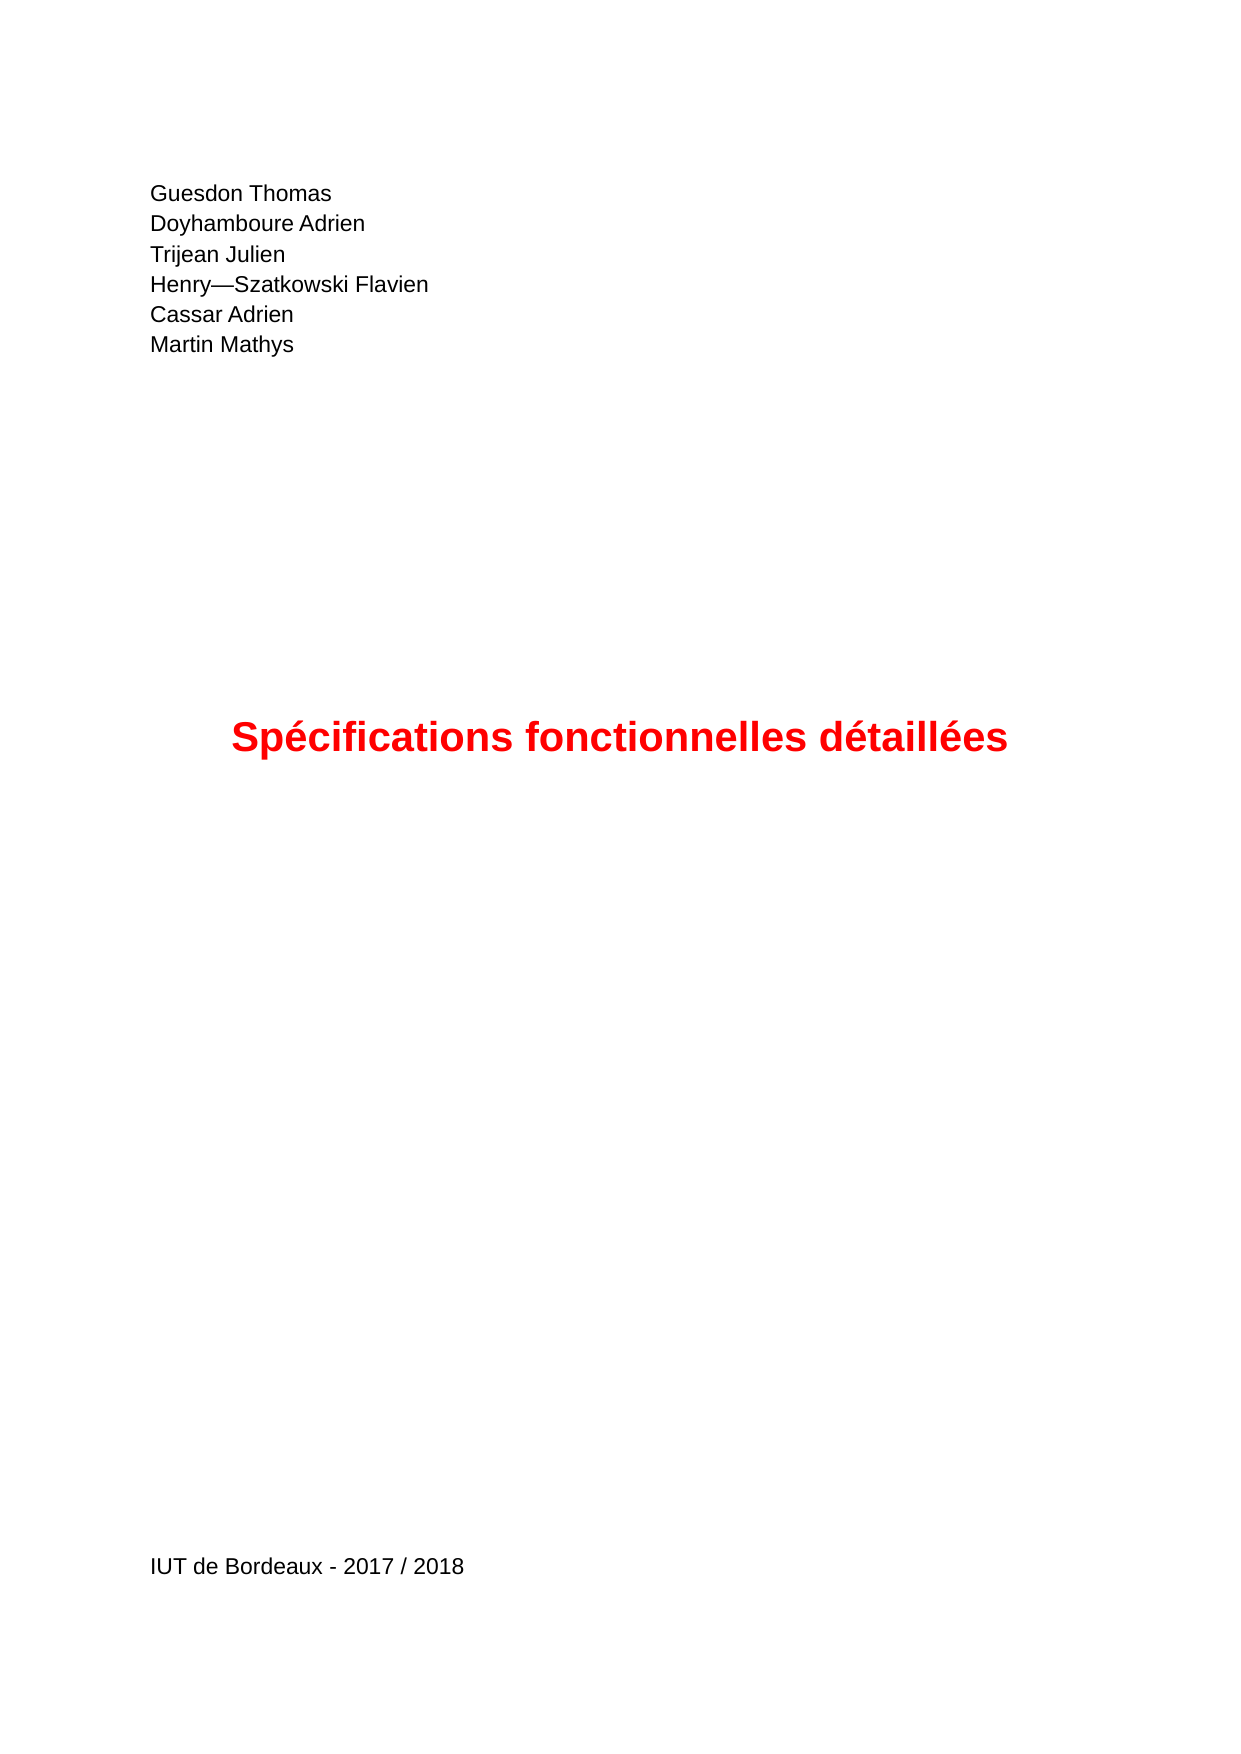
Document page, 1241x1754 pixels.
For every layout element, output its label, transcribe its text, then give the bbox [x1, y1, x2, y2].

table_header [618, 364, 1085, 411]
text Doyhamboure Adrien [150, 210, 1090, 237]
table_header [148, 364, 616, 411]
text IUT de Bordeaux - 2017 / 2018 [150, 1553, 1090, 1580]
text Henry—Szatkowski Flavien [150, 271, 1090, 297]
text Cassar Adrien [150, 301, 1090, 327]
text Martin Mathys [150, 331, 1090, 358]
text Spécifications fonctionnelles détaillées [150, 713, 1090, 761]
text Trijean Julien [150, 241, 1090, 267]
text Guesdon Thomas [150, 180, 1090, 207]
